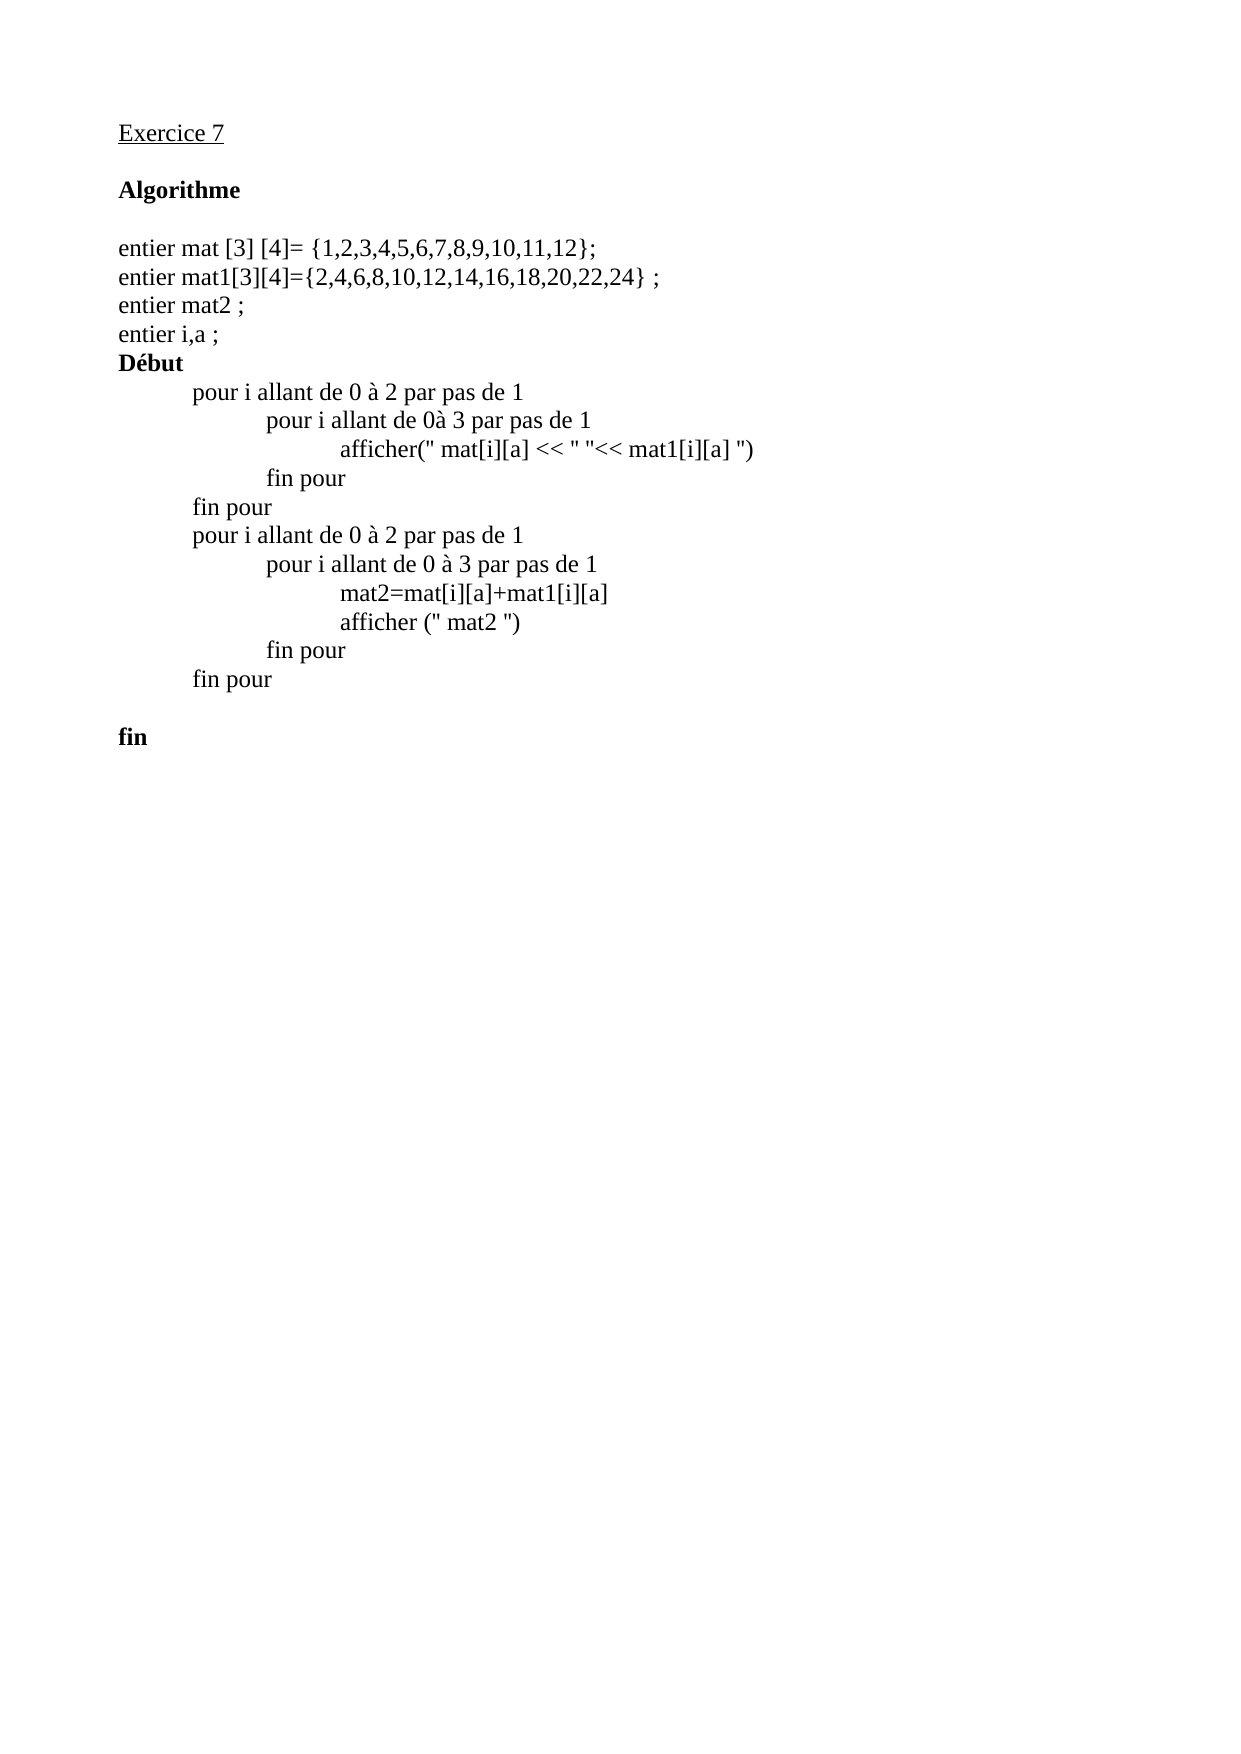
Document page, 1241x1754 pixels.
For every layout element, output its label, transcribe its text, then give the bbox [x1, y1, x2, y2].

text afficher('' mat[i][a] << '' ''<< mat1[i][a] '') [118, 434, 1122, 463]
text Début [118, 348, 1122, 377]
text fin pour [118, 463, 1122, 492]
text fin pour [118, 492, 1122, 521]
text mat2=mat[i][a]+mat1[i][a] [118, 578, 1122, 607]
text pour i allant de 0 à 2 par pas de 1 [118, 521, 1122, 549]
text entier i,a ; [118, 319, 1122, 348]
text Exercice 7 [118, 118, 1122, 147]
text fin pour [118, 636, 1122, 664]
text pour i allant de 0 à 2 par pas de 1 [118, 377, 1122, 406]
text Algorithme [118, 176, 1122, 204]
text fin pour [118, 664, 1122, 693]
text pour i allant de 0 à 3 par pas de 1 [118, 549, 1122, 578]
text entier mat [3] [4]= {1,2,3,4,5,6,7,8,9,10,11,12}; [118, 233, 1122, 262]
text pour i allant de 0à 3 par pas de 1 [118, 406, 1122, 434]
text entier mat1[3][4]={2,4,6,8,10,12,14,16,18,20,22,24} ; [118, 262, 1122, 291]
text afficher ('' mat2 '') [118, 607, 1122, 636]
text fin [118, 722, 1122, 751]
text entier mat2 ; [118, 291, 1122, 319]
